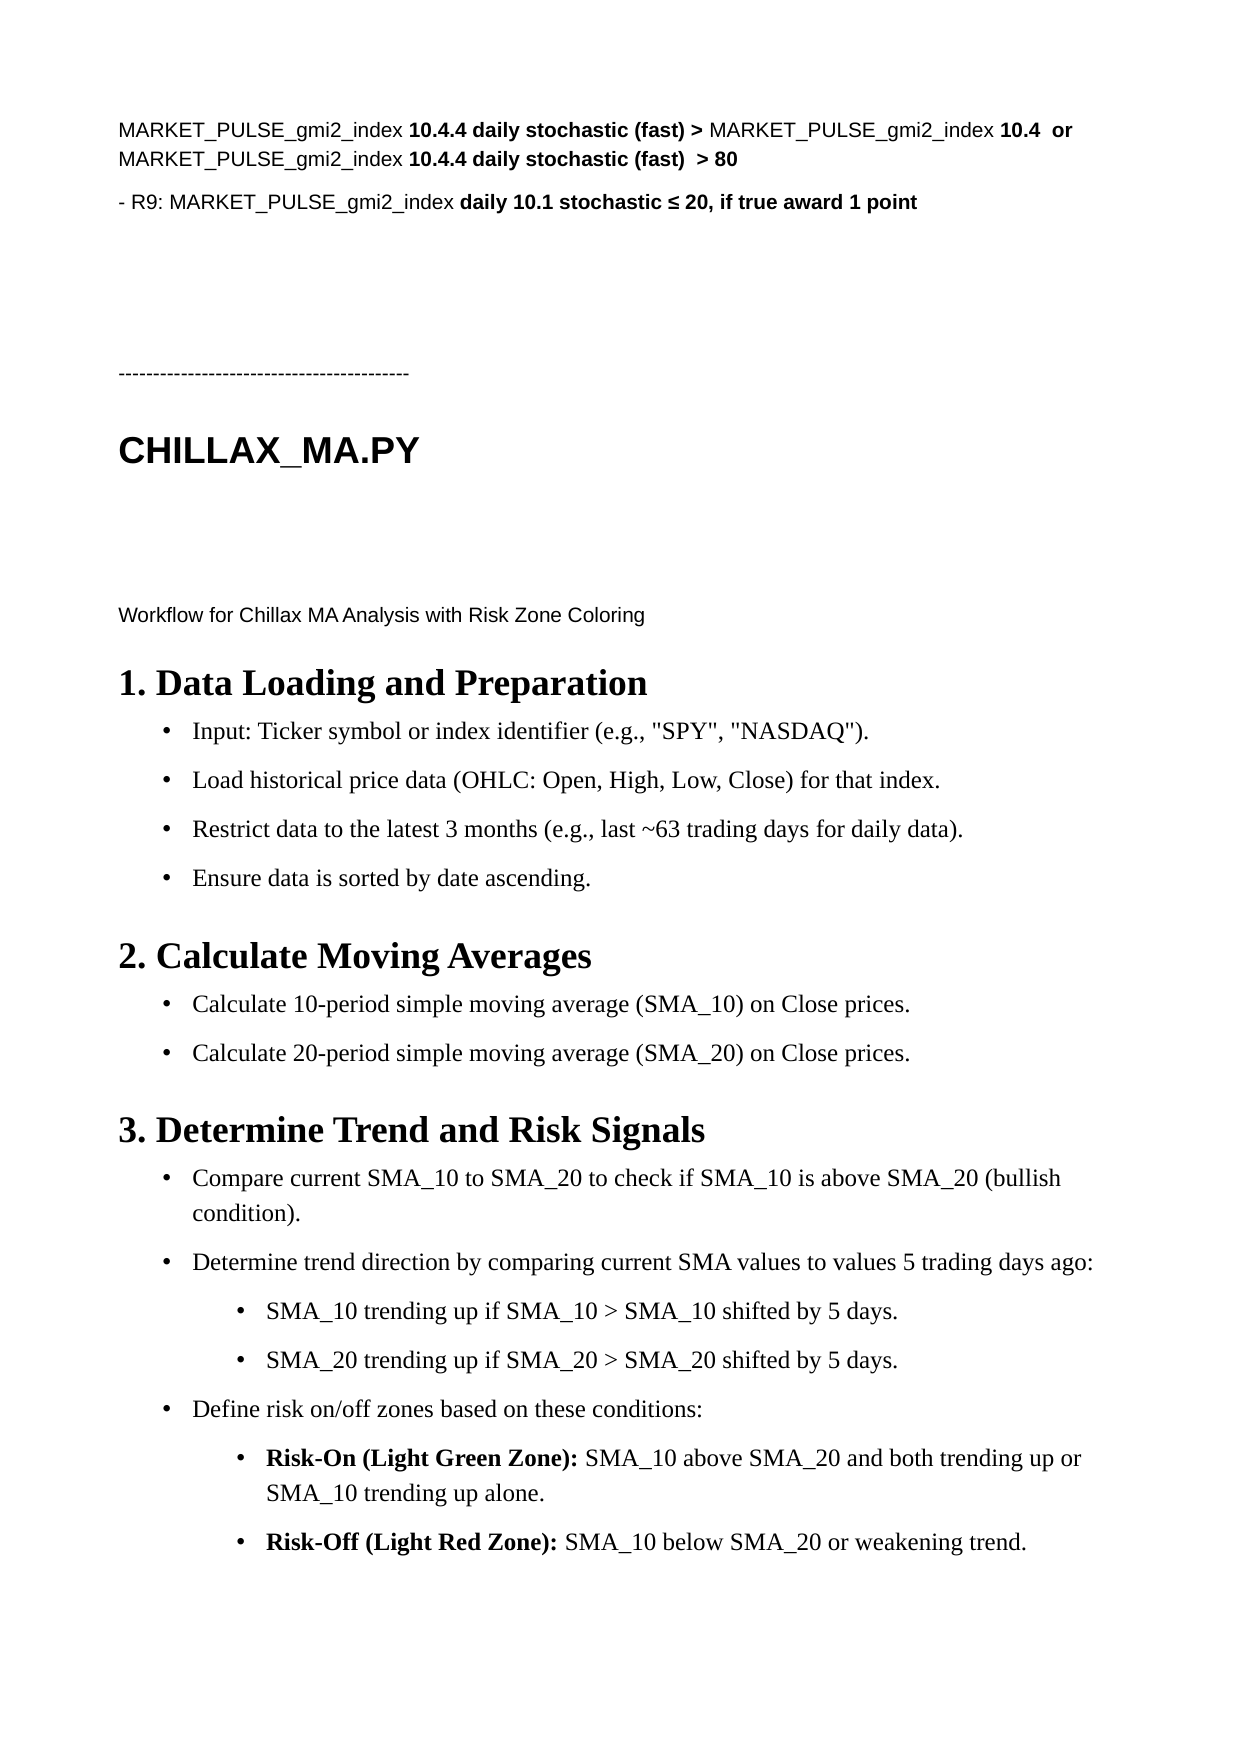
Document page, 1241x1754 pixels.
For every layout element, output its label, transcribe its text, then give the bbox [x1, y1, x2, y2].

subtitle 2. Calculate Moving Averages [118, 933, 1122, 976]
subtitle 1. Data Loading and Preparation [118, 661, 1122, 704]
list Risk-Off (Light Red Zone): SMA_10 below SMA_20 or weakening trend. [236, 1527, 1122, 1556]
text MARKET_PULSE_gmi2_index 10.4.4 daily stochastic (fast) > MARKET_PULSE_gmi2_index 10.4 or MARKET_PULSE_gmi2_index 10.4.4 daily stochastic (fast) > 80 [118, 118, 1122, 171]
list Compare current SMA_10 to SMA_20 to check if SMA_10 is above SMA_20 (bullish condition). [162, 1163, 1122, 1227]
list Input: Ticker symbol or index identifier (e.g., "SPY", "NASDAQ"). [162, 716, 1122, 745]
list SMA_10 trending up if SMA_10 > SMA_10 shifted by 5 days. [236, 1296, 1122, 1325]
list Load historical price data (OHLC: Open, High, Low, Close) for that index. [162, 765, 1122, 794]
list Determine trend direction by comparing current SMA values to values 5 trading days ago: [162, 1247, 1122, 1276]
list Ensure data is sorted by date ascending. [162, 863, 1122, 892]
list Calculate 10-period simple moving average (SMA_10) on Close prices. [162, 989, 1122, 1018]
text - R9: MARKET_PULSE_gmi2_index daily 10.1 stochastic ≤ 20, if true award 1 point [118, 190, 1122, 214]
list Restrict data to the latest 3 months (e.g., last ~63 trading days for daily data). [162, 814, 1122, 843]
subtitle CHILLAX_MA.PY [118, 429, 1122, 472]
list Risk-On (Light Green Zone): SMA_10 above SMA_20 and both trending up or SMA_10 trending up alone. [236, 1443, 1122, 1507]
text ------------------------------------------ [118, 360, 1122, 384]
subtitle Workflow for Chillax MA Analysis with Risk Zone Coloring [118, 603, 1122, 627]
list SMA_20 trending up if SMA_20 > SMA_20 shifted by 5 days. [236, 1345, 1122, 1374]
list Calculate 20-period simple moving average (SMA_20) on Close prices. [162, 1038, 1122, 1067]
subtitle 3. Determine Trend and Risk Signals [118, 1108, 1122, 1151]
list Define risk on/off zones based on these conditions: [162, 1394, 1122, 1423]
